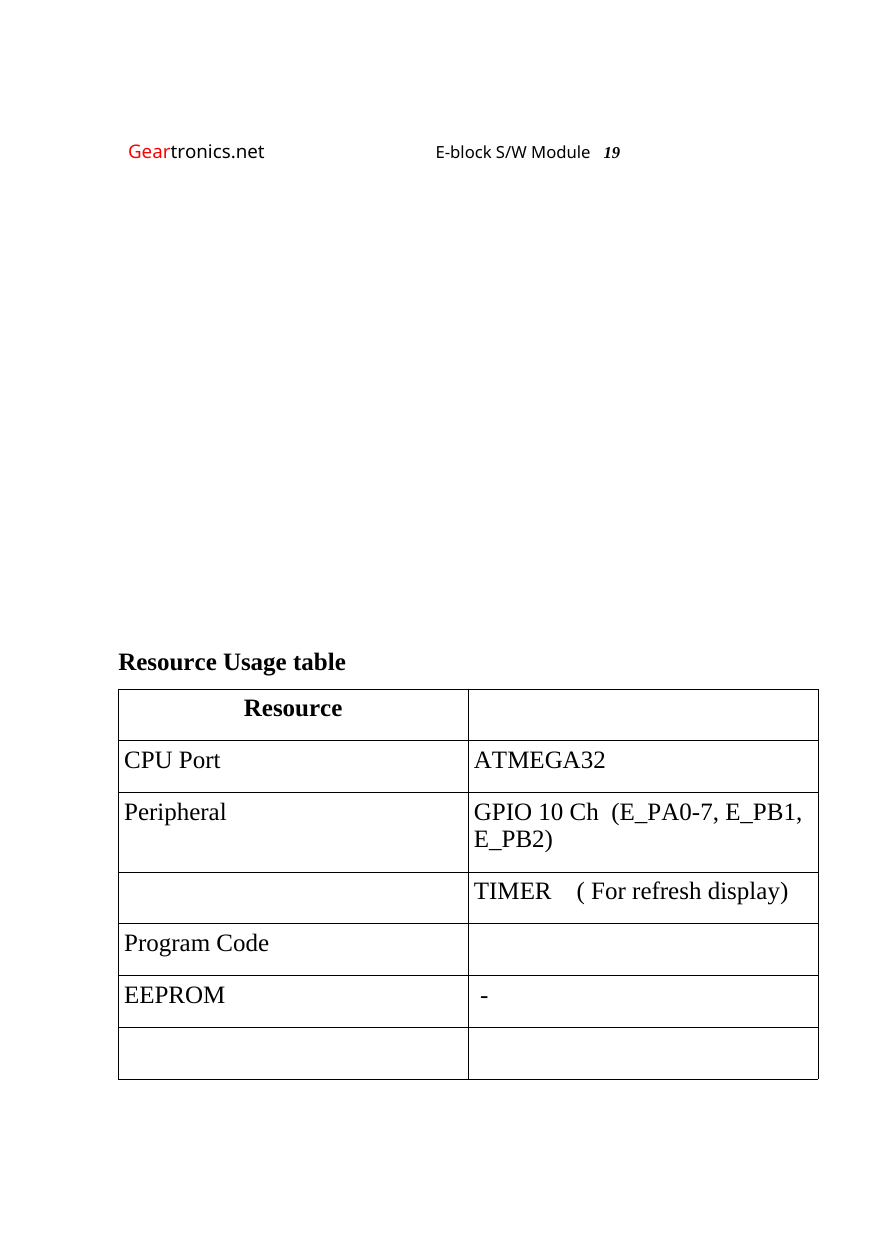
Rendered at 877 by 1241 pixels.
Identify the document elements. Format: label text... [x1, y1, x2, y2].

table_cell TIMER ( For refresh display) [469, 873, 818, 923]
text Resource Usage table [118, 648, 818, 676]
table_cell ATMEGA32 [469, 741, 818, 792]
table_cell Program Code [119, 924, 468, 975]
table_cell [119, 1028, 468, 1079]
table_cell EEPROM [119, 976, 468, 1027]
table_cell - [469, 976, 818, 1027]
table_cell [469, 1028, 818, 1079]
table_header [469, 690, 818, 740]
table_cell [119, 873, 468, 923]
table_cell Peripheral [119, 793, 468, 872]
table_cell GPIO 10 Ch (E_PA0-7, E_PB1, E_PB2) [469, 793, 818, 872]
table_header Resource [119, 690, 468, 740]
table_cell CPU Port [119, 741, 468, 792]
table_cell [469, 924, 818, 975]
